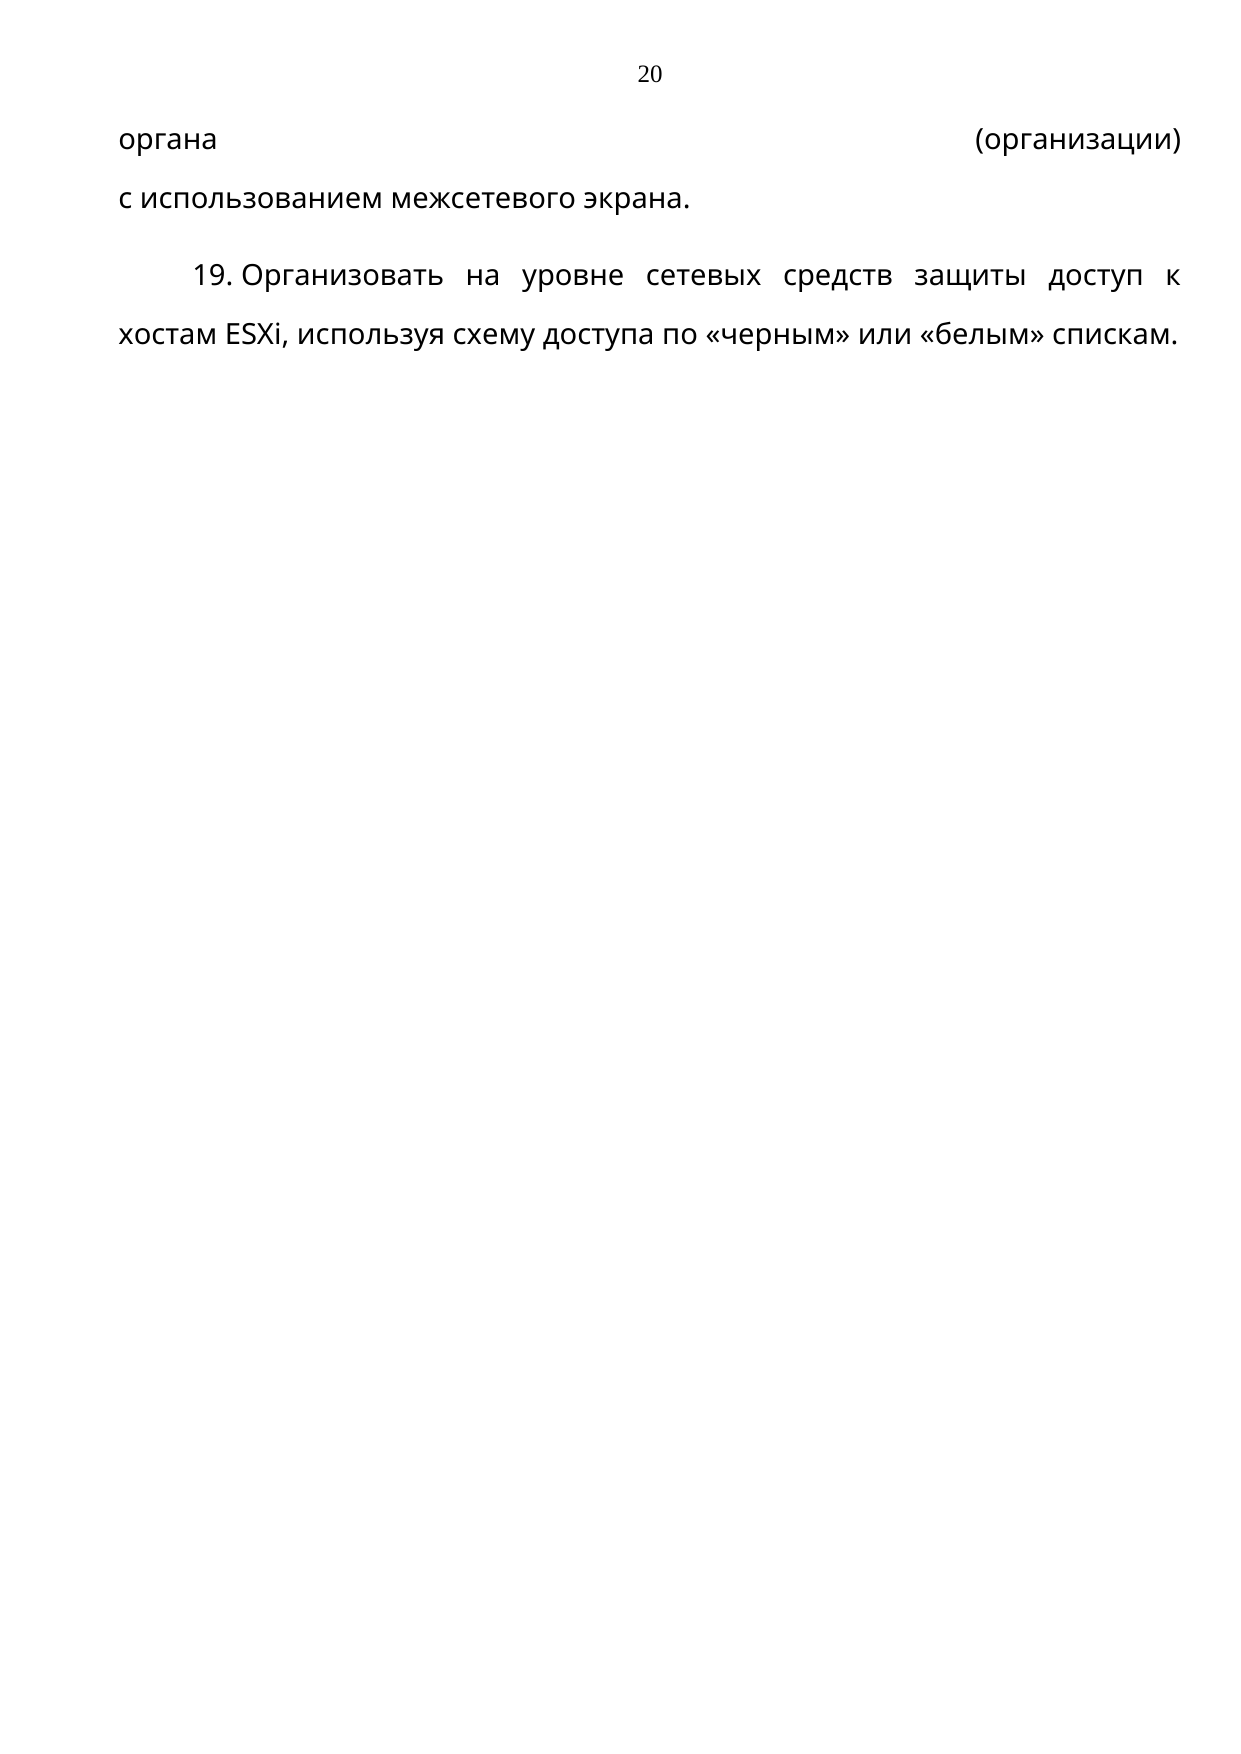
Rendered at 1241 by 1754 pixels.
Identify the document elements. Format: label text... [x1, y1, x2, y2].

text 19. Организовать на уровне сетевых средств защиты доступ к хостам ESXi, используя схему доступа по «черным» или «белым» спискам. [118, 254, 1181, 353]
text органа (организации) с использованием межсетевого экрана. [118, 118, 1181, 217]
